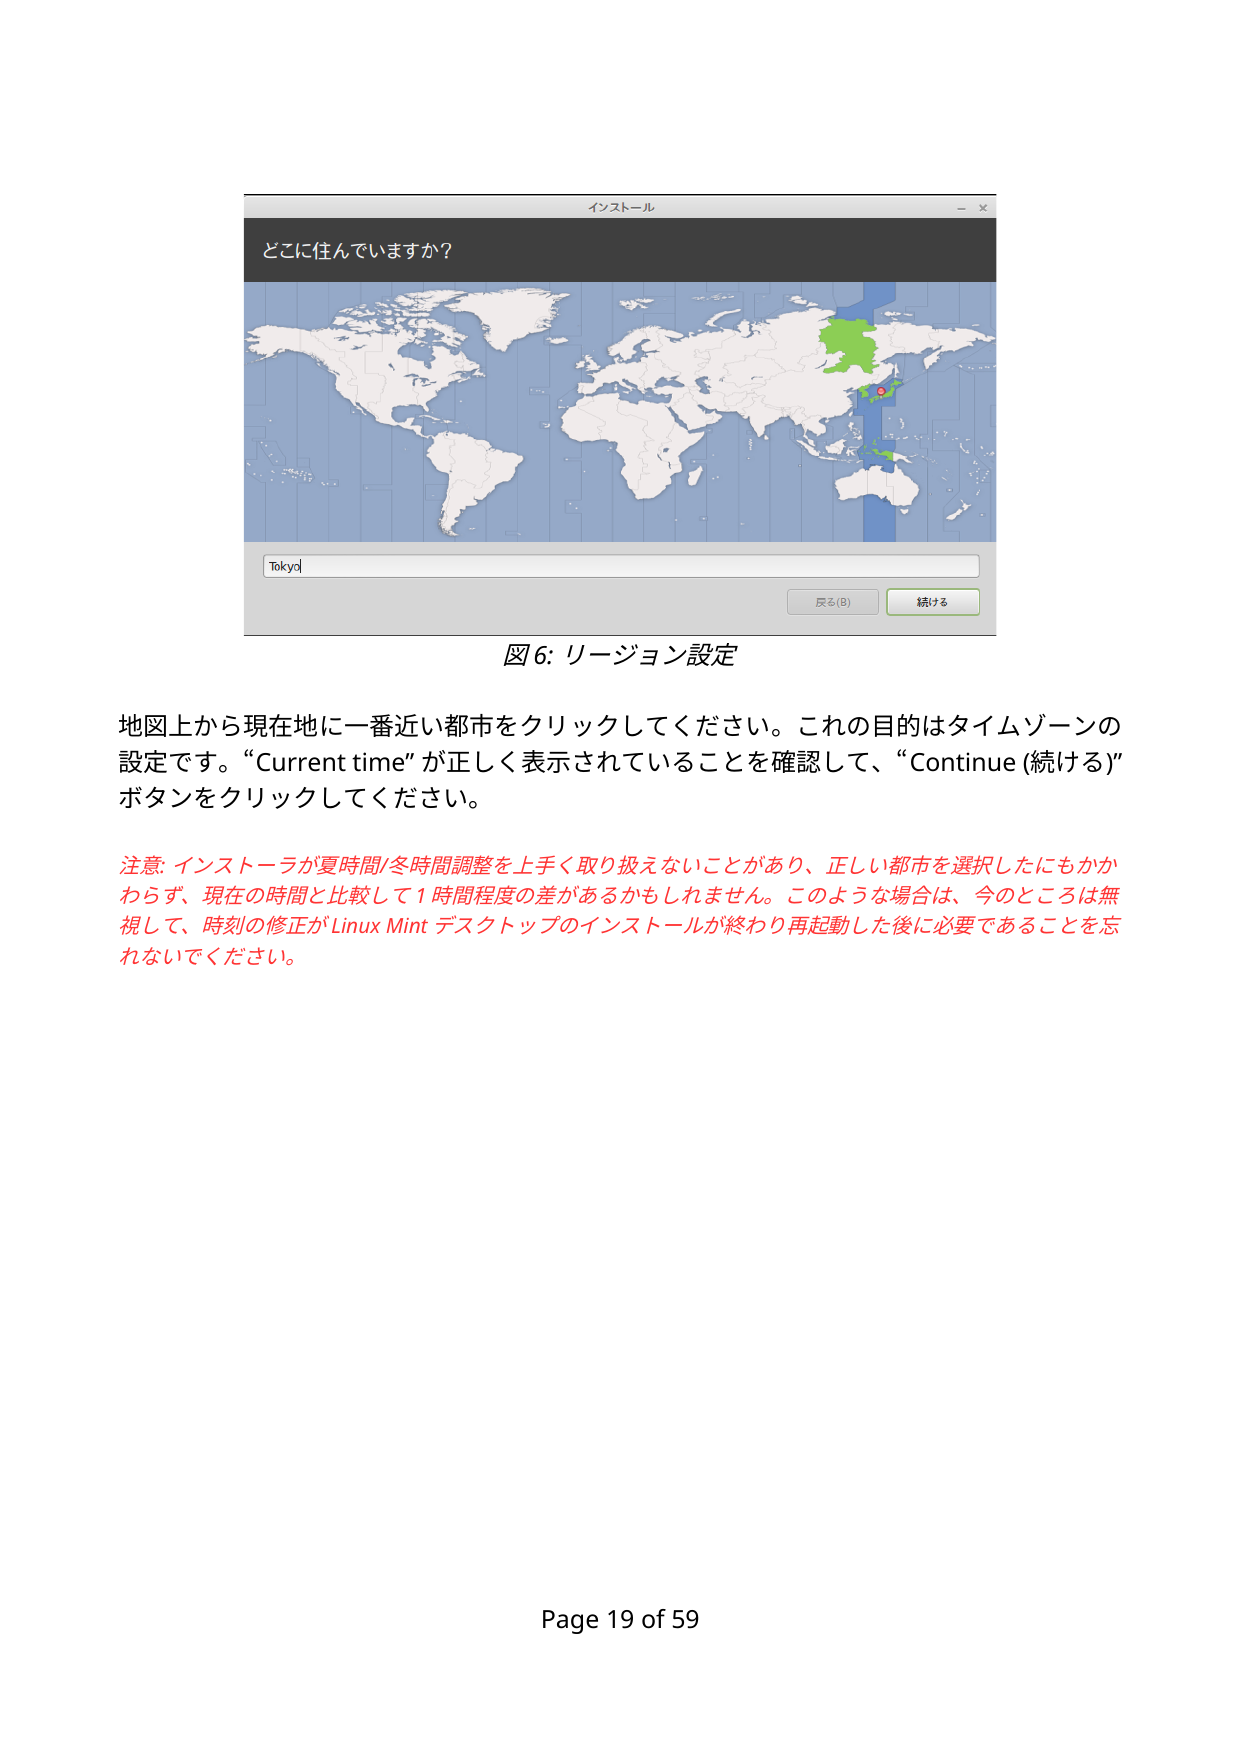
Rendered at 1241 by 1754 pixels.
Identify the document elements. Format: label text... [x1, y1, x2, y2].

text 地図上から現在地に一番近い都市をクリックしてください。これの目的はタイムゾーンの設定です。“Current time” が正しく表示されていることを確認して、“Continue (続ける)”ボタンをクリックしてください。 [118, 706, 1122, 815]
text 注意: インストーラが夏時間/冬時間調整を上手く取り扱えないことがあり、正しい都市を選択したにもかかわらず、現在の時間と比較して1時間程度の差があるかもしれません。このような場合は、今のところは無視して、時刻の修正がLinux Mintデスクトップのインストールが終わり再起動した後に必要であることを忘れないでください。 [118, 849, 1122, 970]
text 図 6: リージョン設定 [244, 636, 997, 672]
picture [243, 194, 997, 636]
